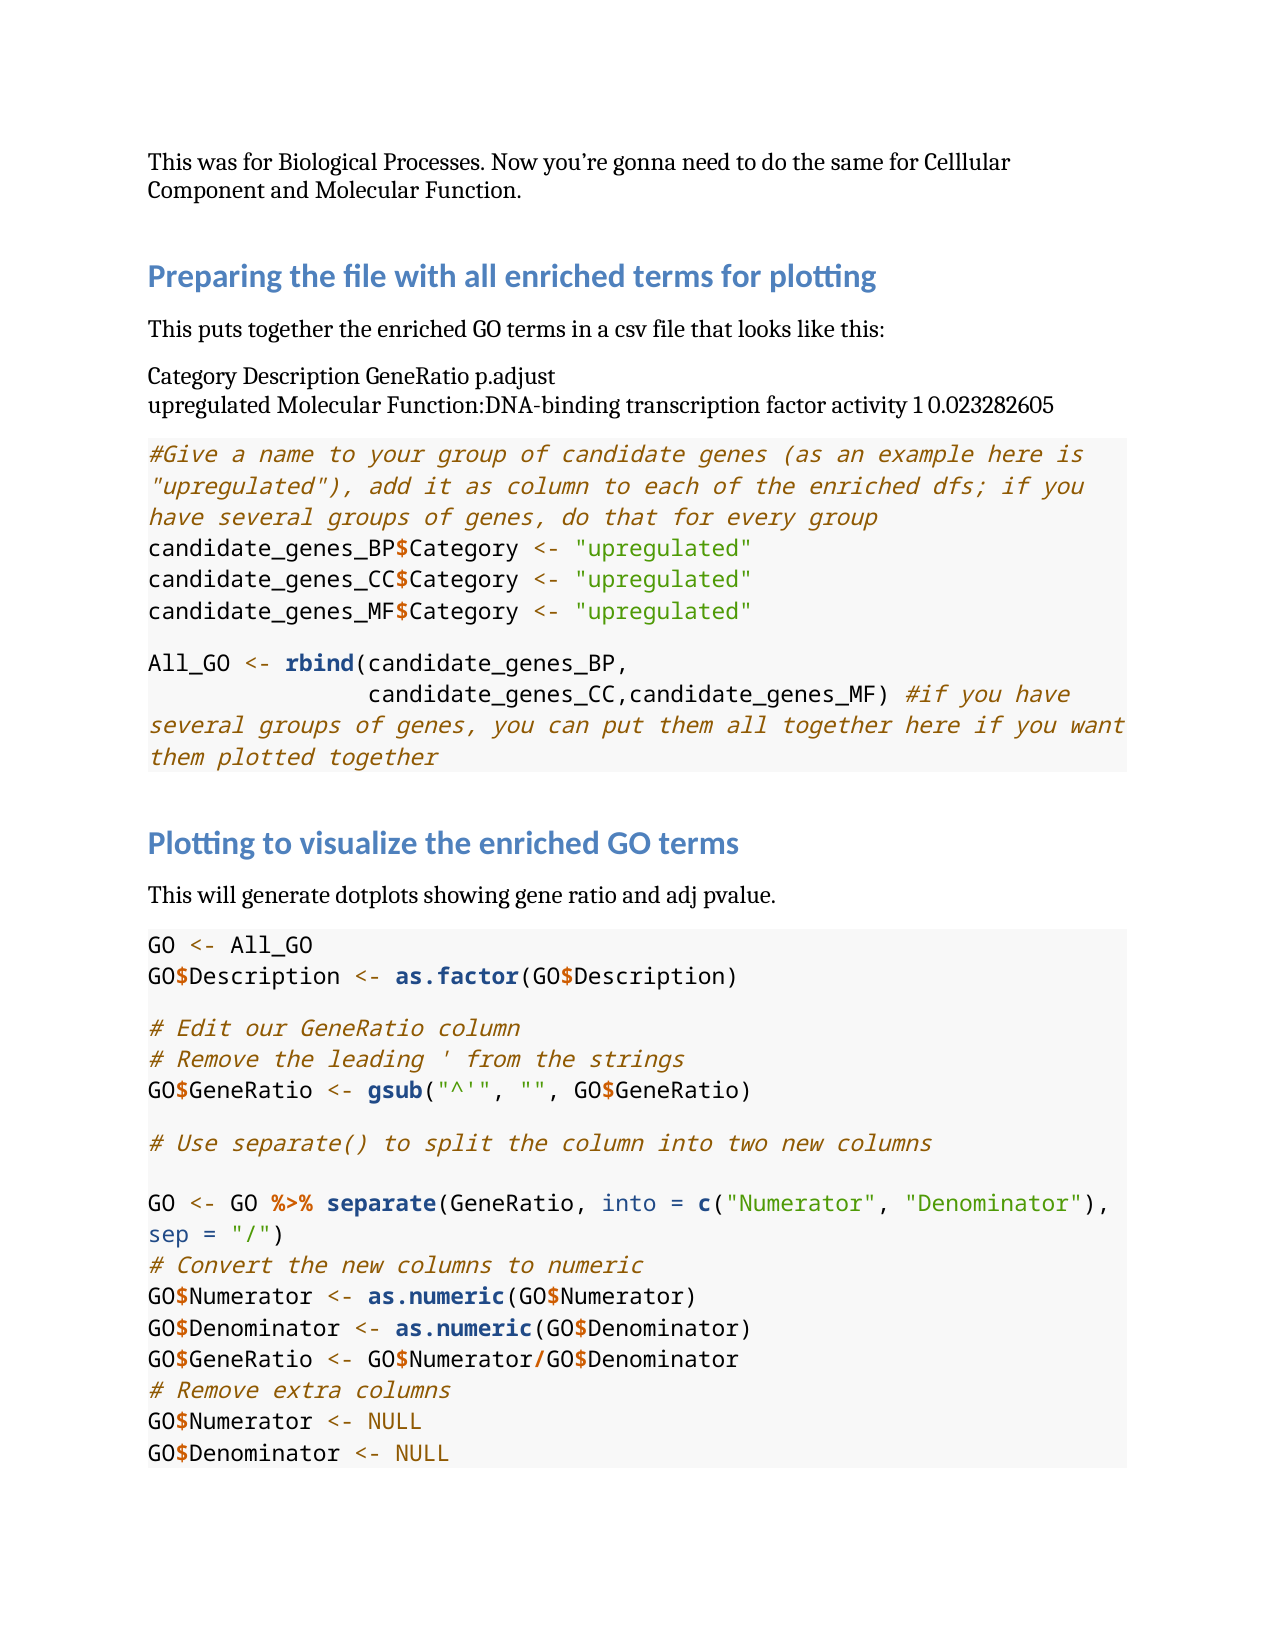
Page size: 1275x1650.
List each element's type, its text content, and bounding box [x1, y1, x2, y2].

text candidate_genes_MF$Category <- "upregulated" [148, 594, 1127, 626]
text GO$GeneRatio <- GO$Numerator/GO$Denominator [739, 1343, 1127, 1374]
text This was for Biological Processes. Now you’re gonna need to do the same for Celllular Component and Molecular Function. [148, 148, 1127, 205]
text This puts together the enriched GO terms in a csv file that looks like this: [148, 314, 1127, 343]
text GO$Denominator <- as.numeric(GO$Denominator) [753, 1312, 1127, 1343]
text This will generate dotplots showing gene ratio and adj pvalue. [148, 881, 1127, 910]
text All_GO <- rbind(candidate_genes_BP, candidate_genes_CC,candidate_genes_MF) #if you have several groups of genes, you can put them all together here if you want them plotted together [436, 647, 1127, 772]
text GO <- All_GO [313, 929, 1127, 960]
text candidate_genes_CC$Category <- "upregulated" [753, 563, 1127, 594]
text GO$Denominator <- NULL [450, 1437, 1127, 1468]
text # Convert the new columns to numeric GO$Numerator <- as.numeric(GO$Numerator) [643, 1249, 1127, 1312]
subtitle Plotting to visualize the enriched GO terms [148, 822, 1127, 862]
text # Use separate() to split the column into two new columns GO <- GO %>% separate(GeneRatio, into = c("Numerator", "Denominator"), sep = "/") [148, 1127, 1127, 1249]
text #Give a name to your group of candidate genes (as an example here is "upregulated"), add it as column to each of the enriched dfs; if you have several groups of genes, do that for every group candidate_genes_BP$Category <- "upregulated" [148, 438, 1127, 563]
subtitle Preparing the file with all enriched terms for plotting [148, 255, 1127, 296]
text # Remove extra columns GO$Numerator <- NULL [423, 1374, 1127, 1437]
text GO$Description <- as.factor(GO$Description) [739, 960, 1127, 991]
text # Edit our GeneRatio column # Remove the leading ' from the strings GO$GeneRatio <- gsub("^'", "", GO$GeneRatio) [148, 1012, 1127, 1106]
text Category Description GeneRatio p.adjust upregulated Molecular Function:DNA-binding transcription factor activity 1 0.023282605 [148, 362, 1127, 419]
